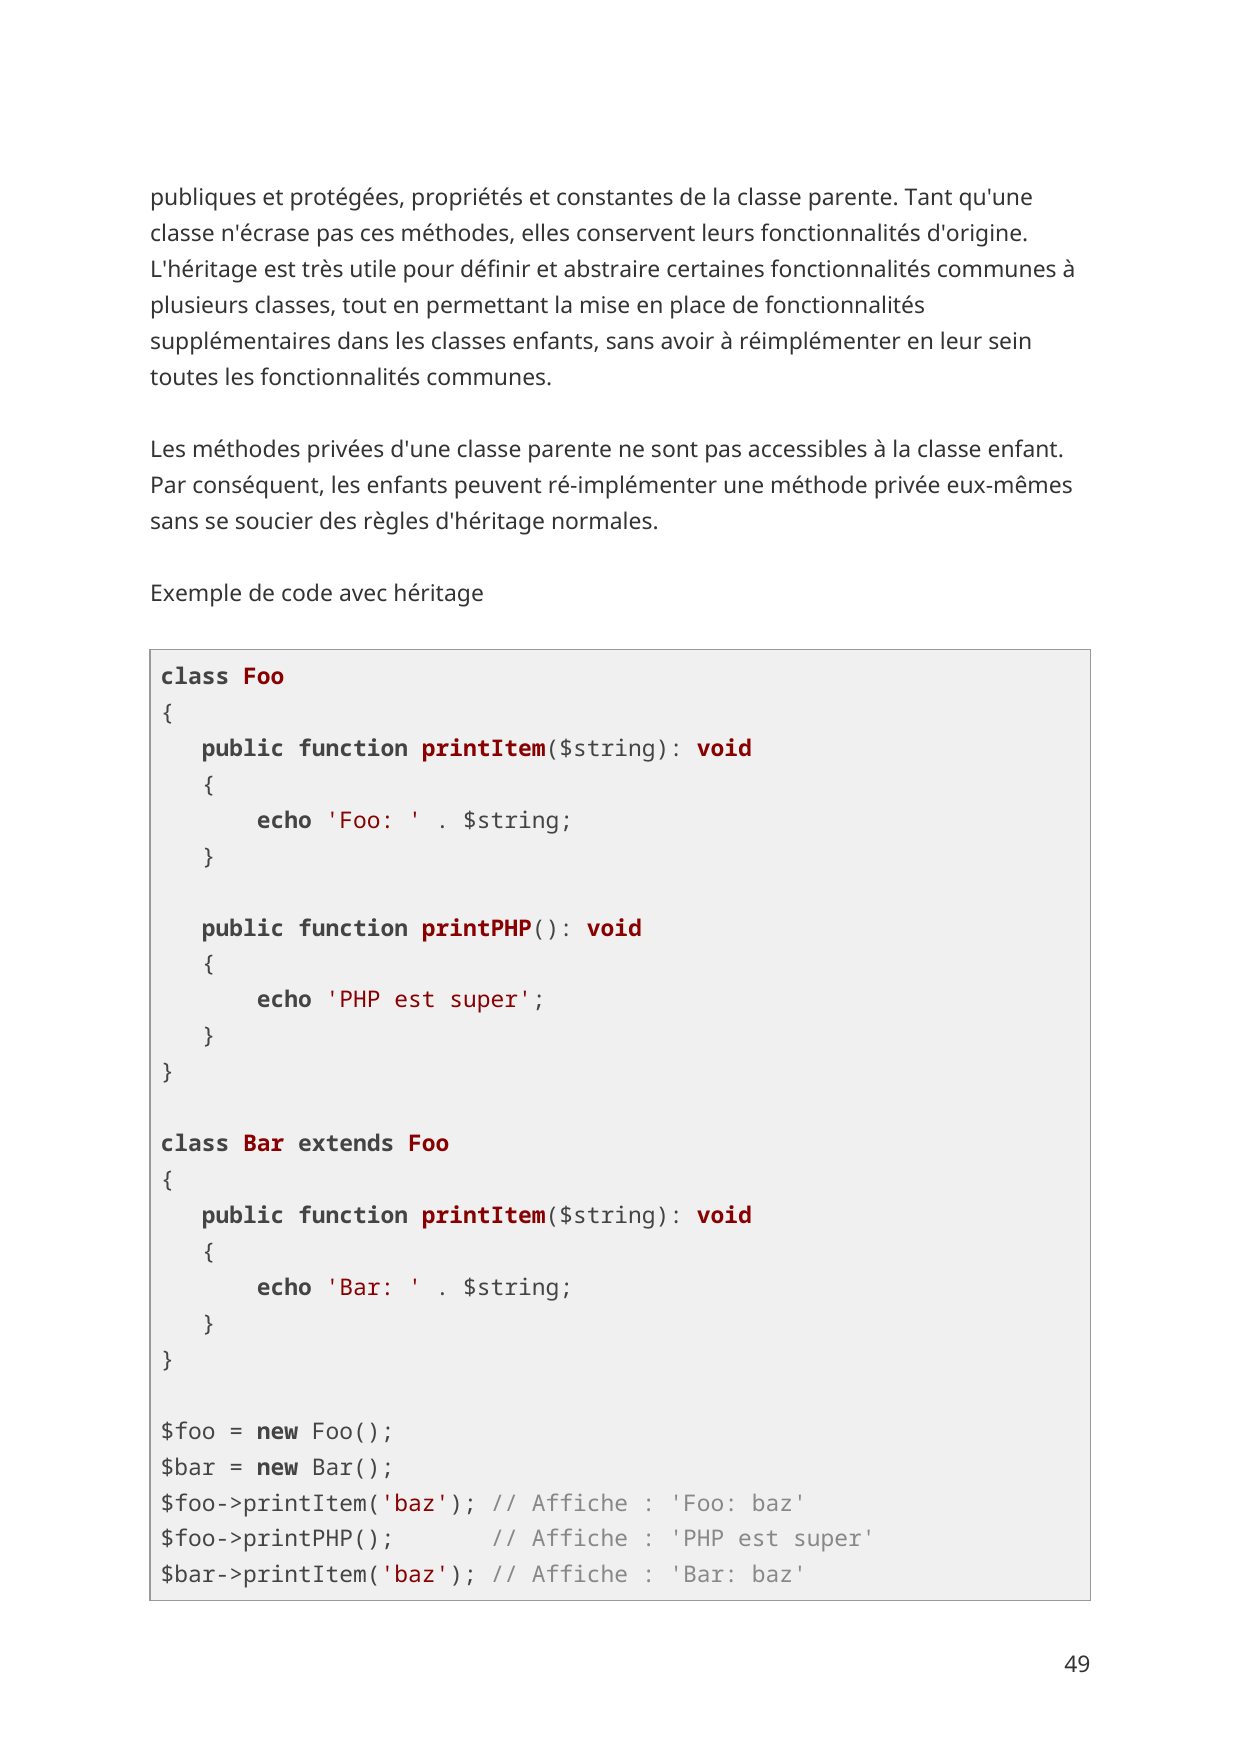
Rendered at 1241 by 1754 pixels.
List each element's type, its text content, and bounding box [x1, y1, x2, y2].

text L'héritage est très utile pour définir et abstraire certaines fonctionnalités communes à plusieurs classes, tout en permettant la mise en place de fonctionnalités supplémentaires dans les classes enfants, sans avoir à réimplémenter en leur sein toutes les fonctionnalités communes. [150, 253, 1090, 392]
text Les méthodes privées d'une classe parente ne sont pas accessibles à la classe enfant. Par conséquent, les enfants peuvent ré-implémenter une méthode privée eux-mêmes sans se soucier des règles d'héritage normales. [150, 433, 1090, 536]
text Exemple de code avec héritage [150, 577, 1090, 608]
table_header class Foo { public function printItem($string): void { echo 'Foo: ' . $string; } public function printPHP(): void { echo 'PHP est super'; } } class Bar extends Foo { public function printItem($string): void { echo 'Bar: ' . $string; } } $foo = new Foo(); $bar = new Bar(); $foo->printItem('baz'); // Affiche : 'Foo: baz' $foo->printPHP(); // Affiche : 'PHP est super' $bar->printItem('baz'); // Affiche : 'Bar: baz' [151, 650, 1090, 1600]
text publiques et protégées, propriétés et constantes de la classe parente. Tant qu'une classe n'écrase pas ces méthodes, elles conservent leurs fonctionnalités d'origine. [150, 181, 1090, 248]
